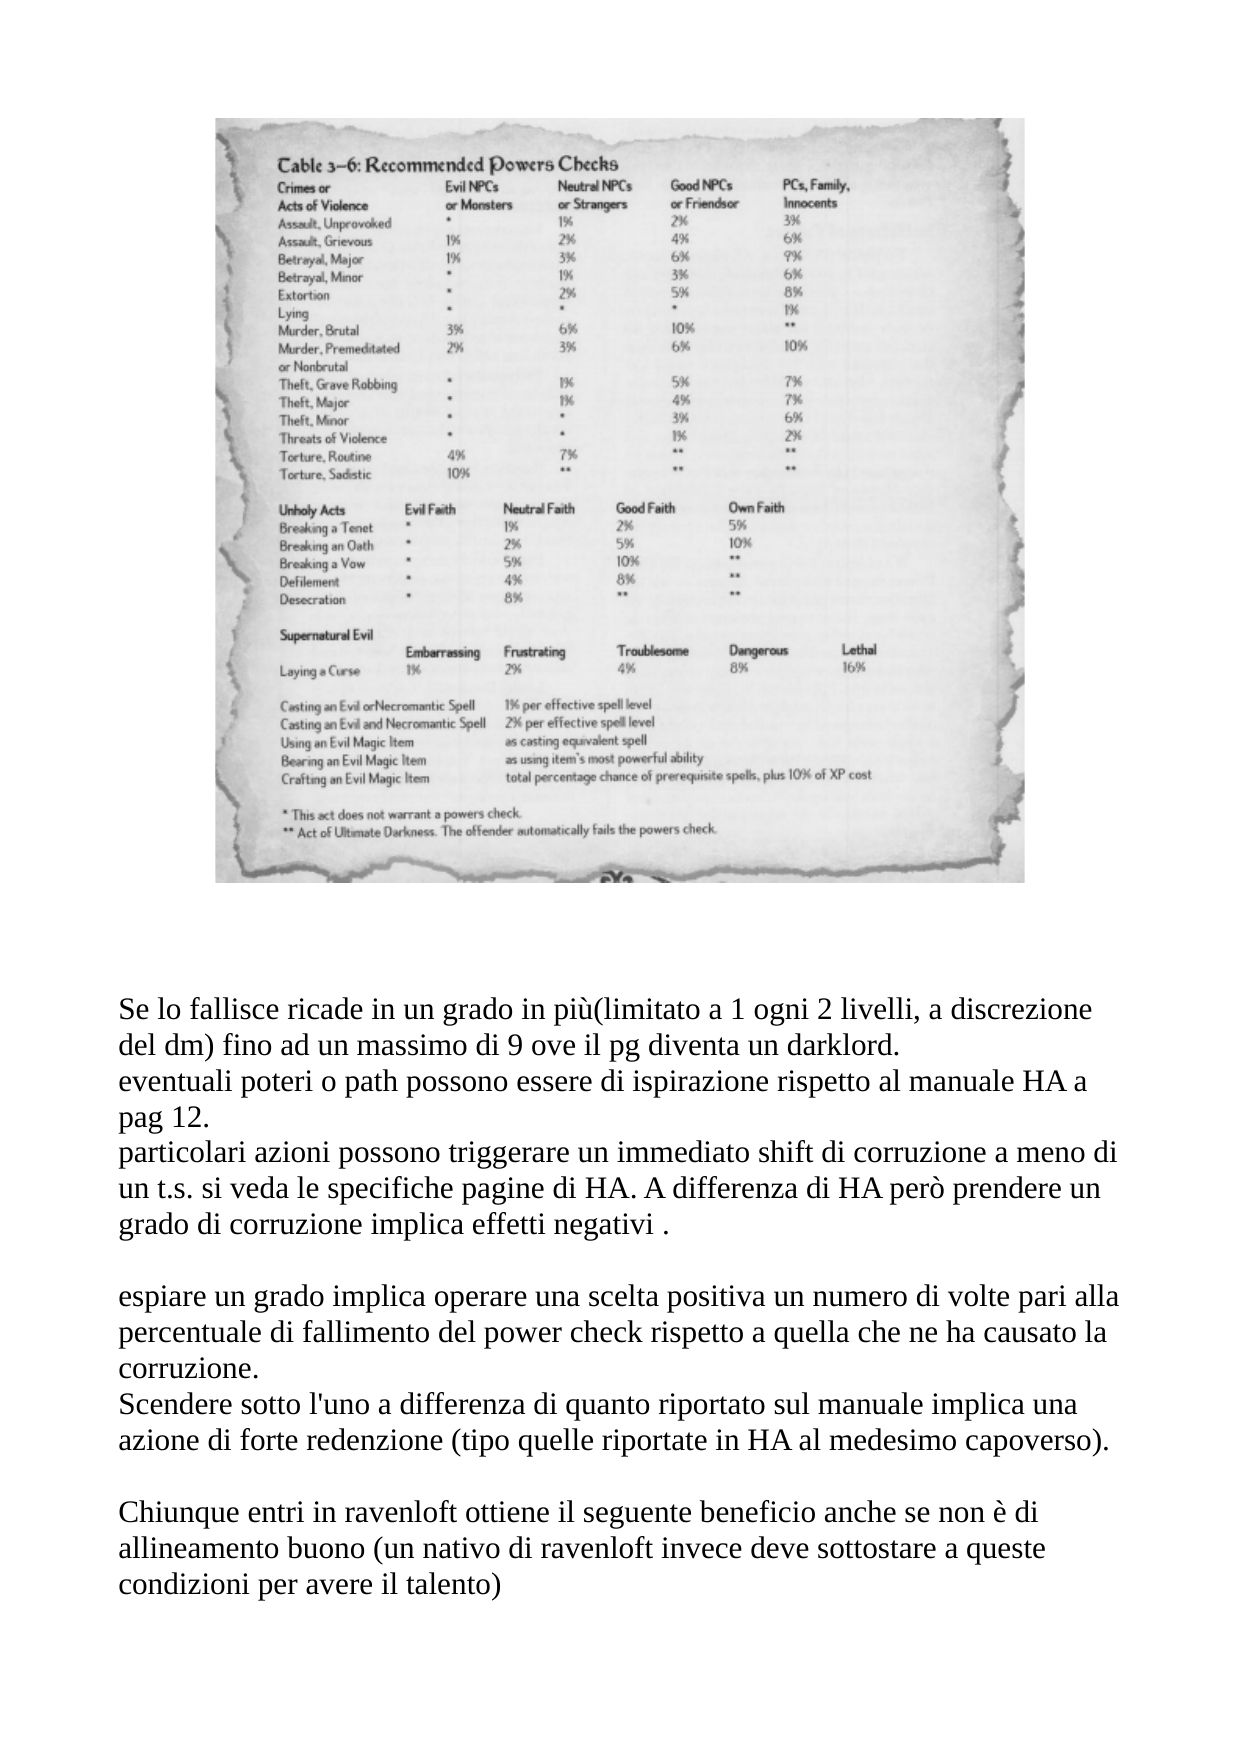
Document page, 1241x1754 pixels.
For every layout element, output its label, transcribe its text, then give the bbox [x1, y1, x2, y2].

text particolari azioni possono triggerare un immediato shift di corruzione a meno di un t.s. si veda le specifiche pagine di HA. A differenza di HA però prendere un grado di corruzione implica effetti negativi . [118, 1134, 1122, 1242]
text Chiunque entri in ravenloft ottiene il seguente beneficio anche se non è di allineamento buono (un nativo di ravenloft invece deve sottostare a queste condizioni per avere il talento) [118, 1493, 1122, 1601]
text Scendere sotto l'uno a differenza di quanto riportato sul manuale implica una azione di forte redenzione (tipo quelle riportate in HA al medesimo capoverso). [118, 1385, 1122, 1457]
text espiare un grado implica operare una scelta positiva un numero di volte pari alla percentuale di fallimento del power check rispetto a quella che ne ha causato la corruzione. [118, 1277, 1122, 1385]
text eventuali poteri o path possono essere di ispirazione rispetto al manuale HA a pag 12. [118, 1062, 1122, 1134]
text Se lo fallisce ricade in un grado in più(limitato a 1 ogni 2 livelli, a discrezione del dm) fino ad un massimo di 9 ove il pg diventa un darklord. [118, 990, 1122, 1062]
picture [215, 118, 1025, 883]
